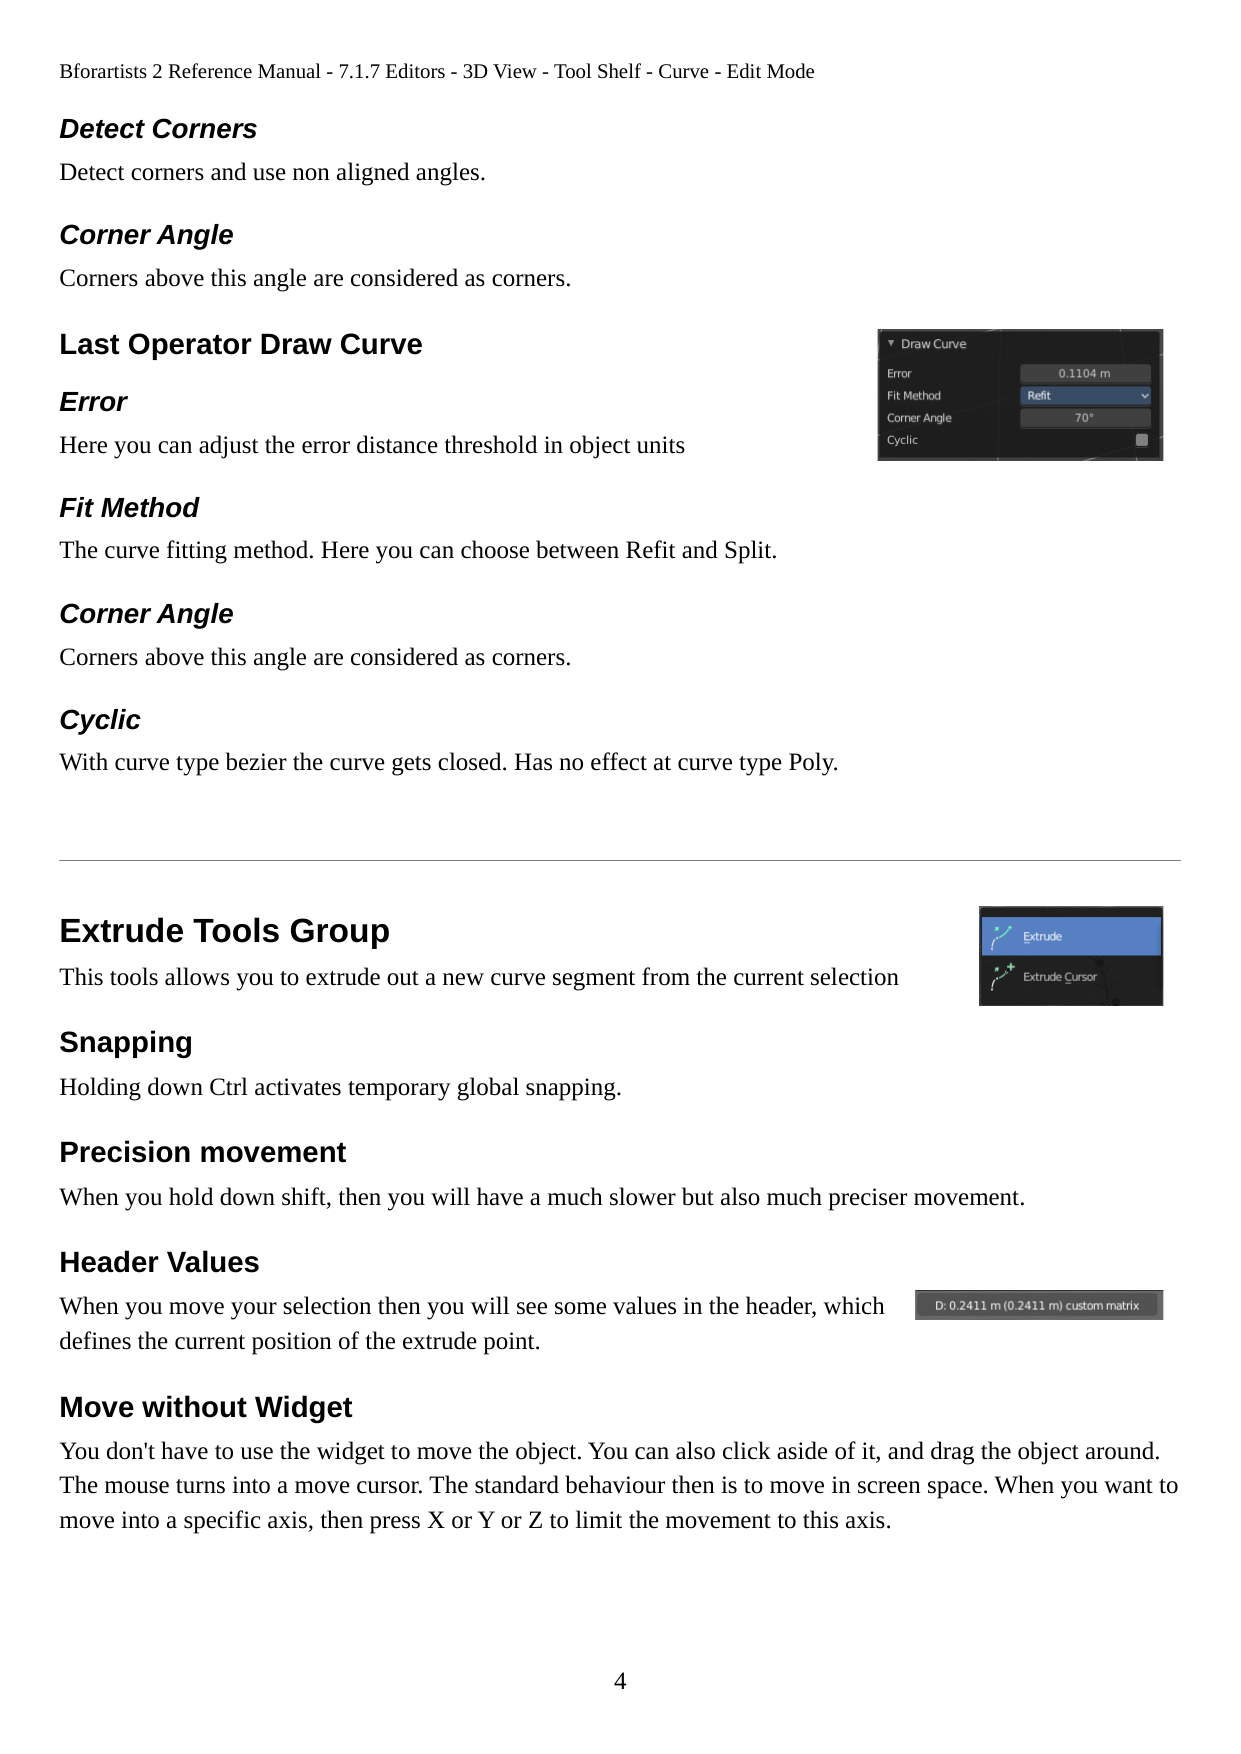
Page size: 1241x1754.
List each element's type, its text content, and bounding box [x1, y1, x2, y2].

subtitle Last Operator Draw Curve [59, 327, 1181, 360]
text Corners above this angle are considered as corners. [59, 263, 1181, 292]
subtitle Precision movement [59, 1135, 1181, 1169]
text When you move your selection then you will see some values in the header, which defines the current position of the extrude point. [59, 1291, 1181, 1355]
picture [915, 1290, 1164, 1320]
subtitle Fit Method [59, 491, 1181, 523]
text Detect corners and use non aligned angles. [59, 157, 1181, 186]
text You don't have to use the widget to move the object. You can also click aside of it, and drag the object around. The mouse turns into a move cursor. The standard behaviour then is to move in screen space. When you want to move into a specific axis, then press X or Y or Z to limit the movement to this axis. [59, 1436, 1181, 1533]
text When you hold down shift, then you will have a much slower but also much preciser movement. [59, 1182, 1181, 1210]
subtitle Extrude Tools Group [59, 911, 979, 949]
subtitle Corner Angle [59, 218, 1181, 250]
text Holding down Ctrl activates temporary global snapping. [59, 1072, 1181, 1100]
subtitle Detect Corners [59, 113, 1181, 144]
subtitle [1164, 385, 1181, 417]
text Corners above this angle are considered as corners. [59, 642, 1181, 670]
text Here you can adjust the error distance threshold in object units [59, 430, 877, 458]
picture [877, 329, 1164, 461]
subtitle Cyclic [59, 703, 1181, 735]
subtitle Snapping [59, 1025, 1181, 1059]
subtitle Corner Angle [59, 597, 1181, 629]
text The curve fitting method. Here you can choose between Refit and Split. [59, 536, 1181, 564]
text This tools allows you to extrude out a new curve segment from the current selection [59, 962, 979, 991]
subtitle Move without Widget [59, 1389, 1181, 1423]
picture [979, 906, 1164, 1006]
subtitle [1164, 911, 1181, 949]
text With curve type bezier the curve gets closed. Has no effect at curve type Poly. [59, 747, 1181, 776]
subtitle Error [59, 385, 877, 417]
subtitle Header Values [59, 1245, 1181, 1279]
